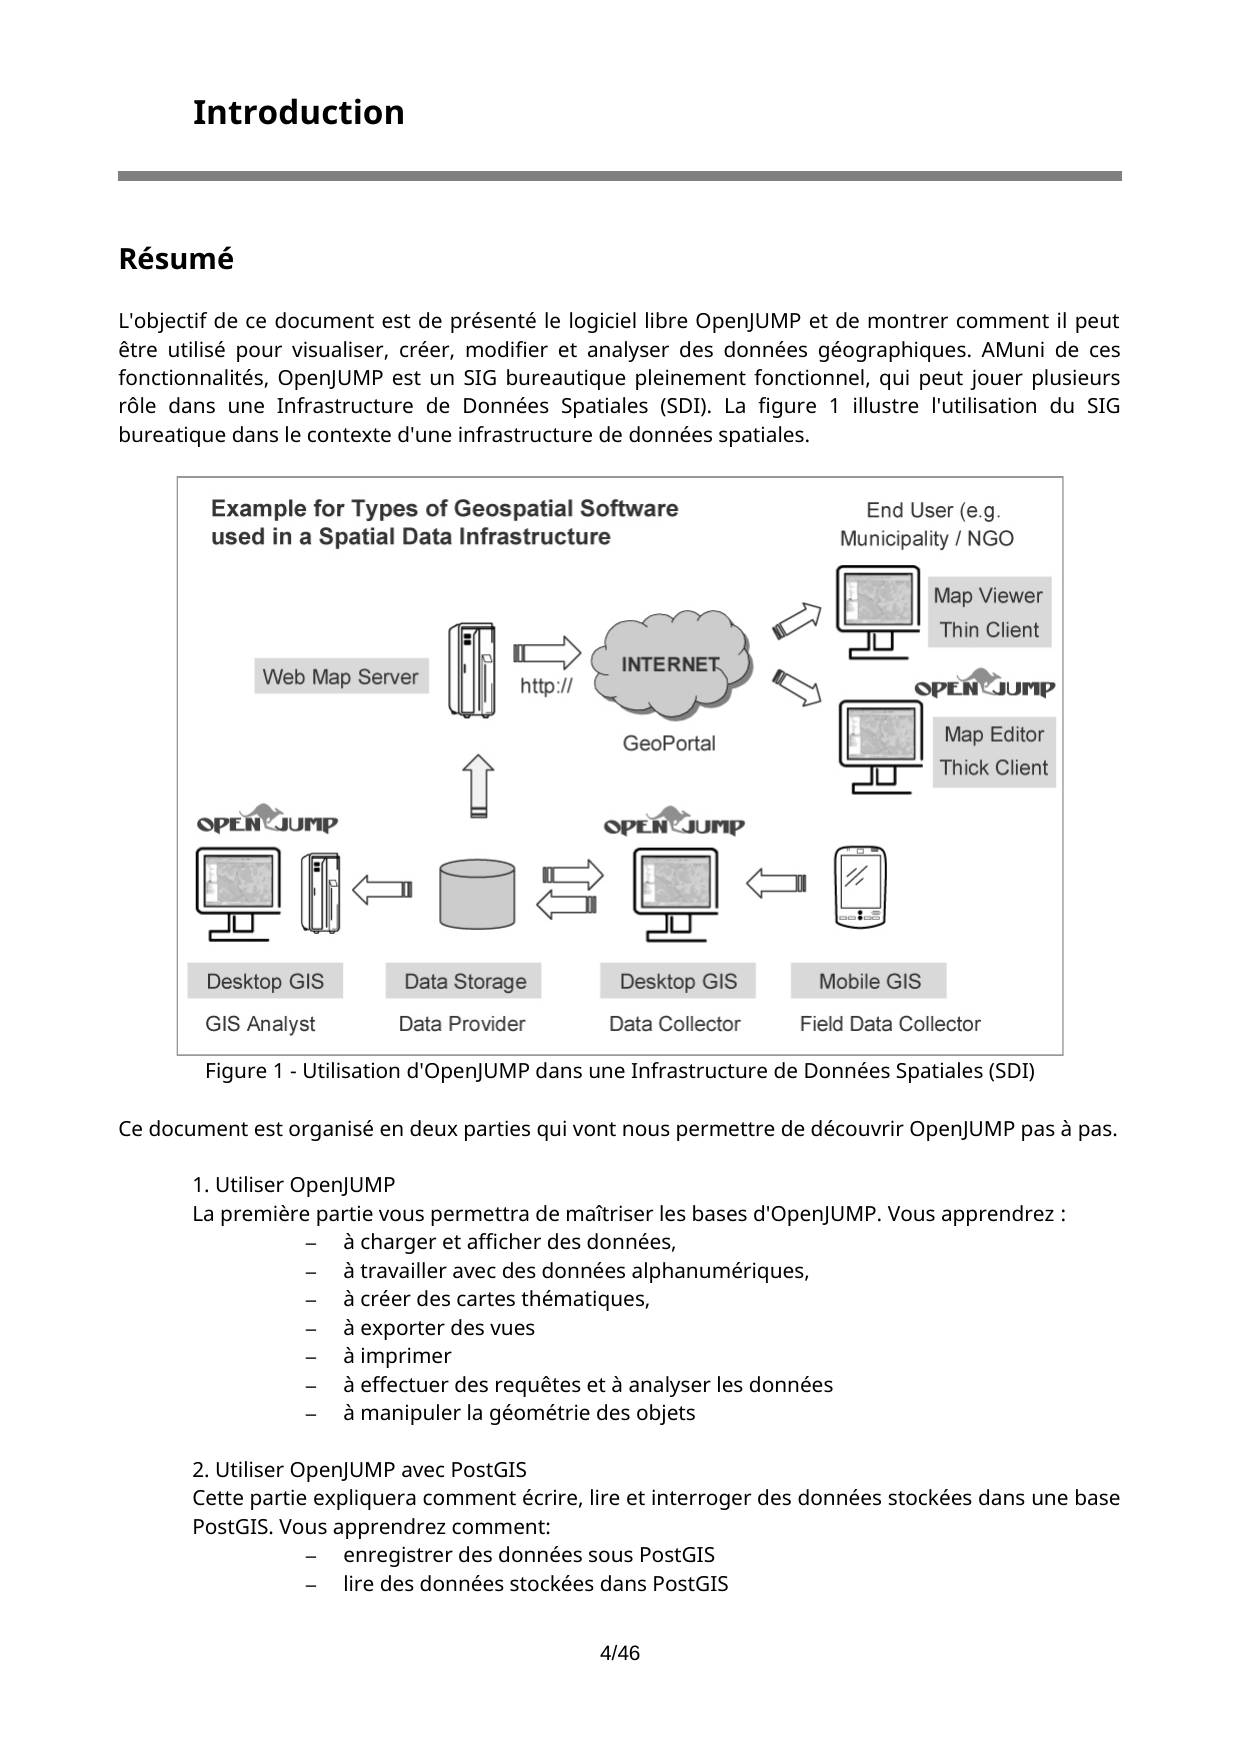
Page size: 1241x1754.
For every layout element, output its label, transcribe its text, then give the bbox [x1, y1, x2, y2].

list à créer des cartes thématiques, [306, 1284, 1122, 1313]
text Ce document est organisé en deux parties qui vont nous permettre de découvrir OpenJUMP pas à pas. [118, 1114, 1122, 1142]
text La première partie vous permettra de maîtriser les bases d'OpenJUMP. Vous apprendrez : [118, 1199, 1122, 1227]
text Cette partie expliquera comment écrire, lire et interroger des données stockées dans une base PostGIS. Vous apprendrez comment: [192, 1483, 1122, 1540]
list à charger et afficher des données, [306, 1227, 1122, 1256]
list à effectuer des requêtes et à analyser les données [306, 1370, 1122, 1398]
list à travailler avec des données alphanumériques, [306, 1256, 1122, 1284]
list à manipuler la géométrie des objets [306, 1398, 1122, 1427]
list à imprimer [306, 1341, 1122, 1370]
text 1. Utiliser OpenJUMP [118, 1171, 1122, 1199]
list à exporter des vues [306, 1313, 1122, 1341]
list lire des données stockées dans PostGIS [306, 1569, 1122, 1597]
text Figure 1 - Utilisation d'OpenJUMP dans une Infrastructure de Données Spatiales (SDI) [148, 501, 1093, 1084]
list Introduction [156, 88, 1122, 134]
text L'objectif de ce document est de présenté le logiciel libre OpenJUMP et de montrer comment il peut être utilisé pour visualiser, créer, modifier et analyser des données géographiques. AMuni de ces fonctionnalités, OpenJUMP est un SIG bureautique pleinement fonctionnel, qui peut jouer plusieurs rôle dans une Infrastructure de Données Spatiales (SDI). La figure 1 illustre l'utilisation du SIG bureatique dans le contexte d'une infrastructure de données spatiales. [118, 306, 1122, 448]
list enregistrer des données sous PostGIS [306, 1540, 1122, 1569]
picture [176, 476, 1064, 1056]
text 2. Utiliser OpenJUMP avec PostGIS [118, 1455, 1122, 1483]
text Résumé [118, 238, 1122, 278]
